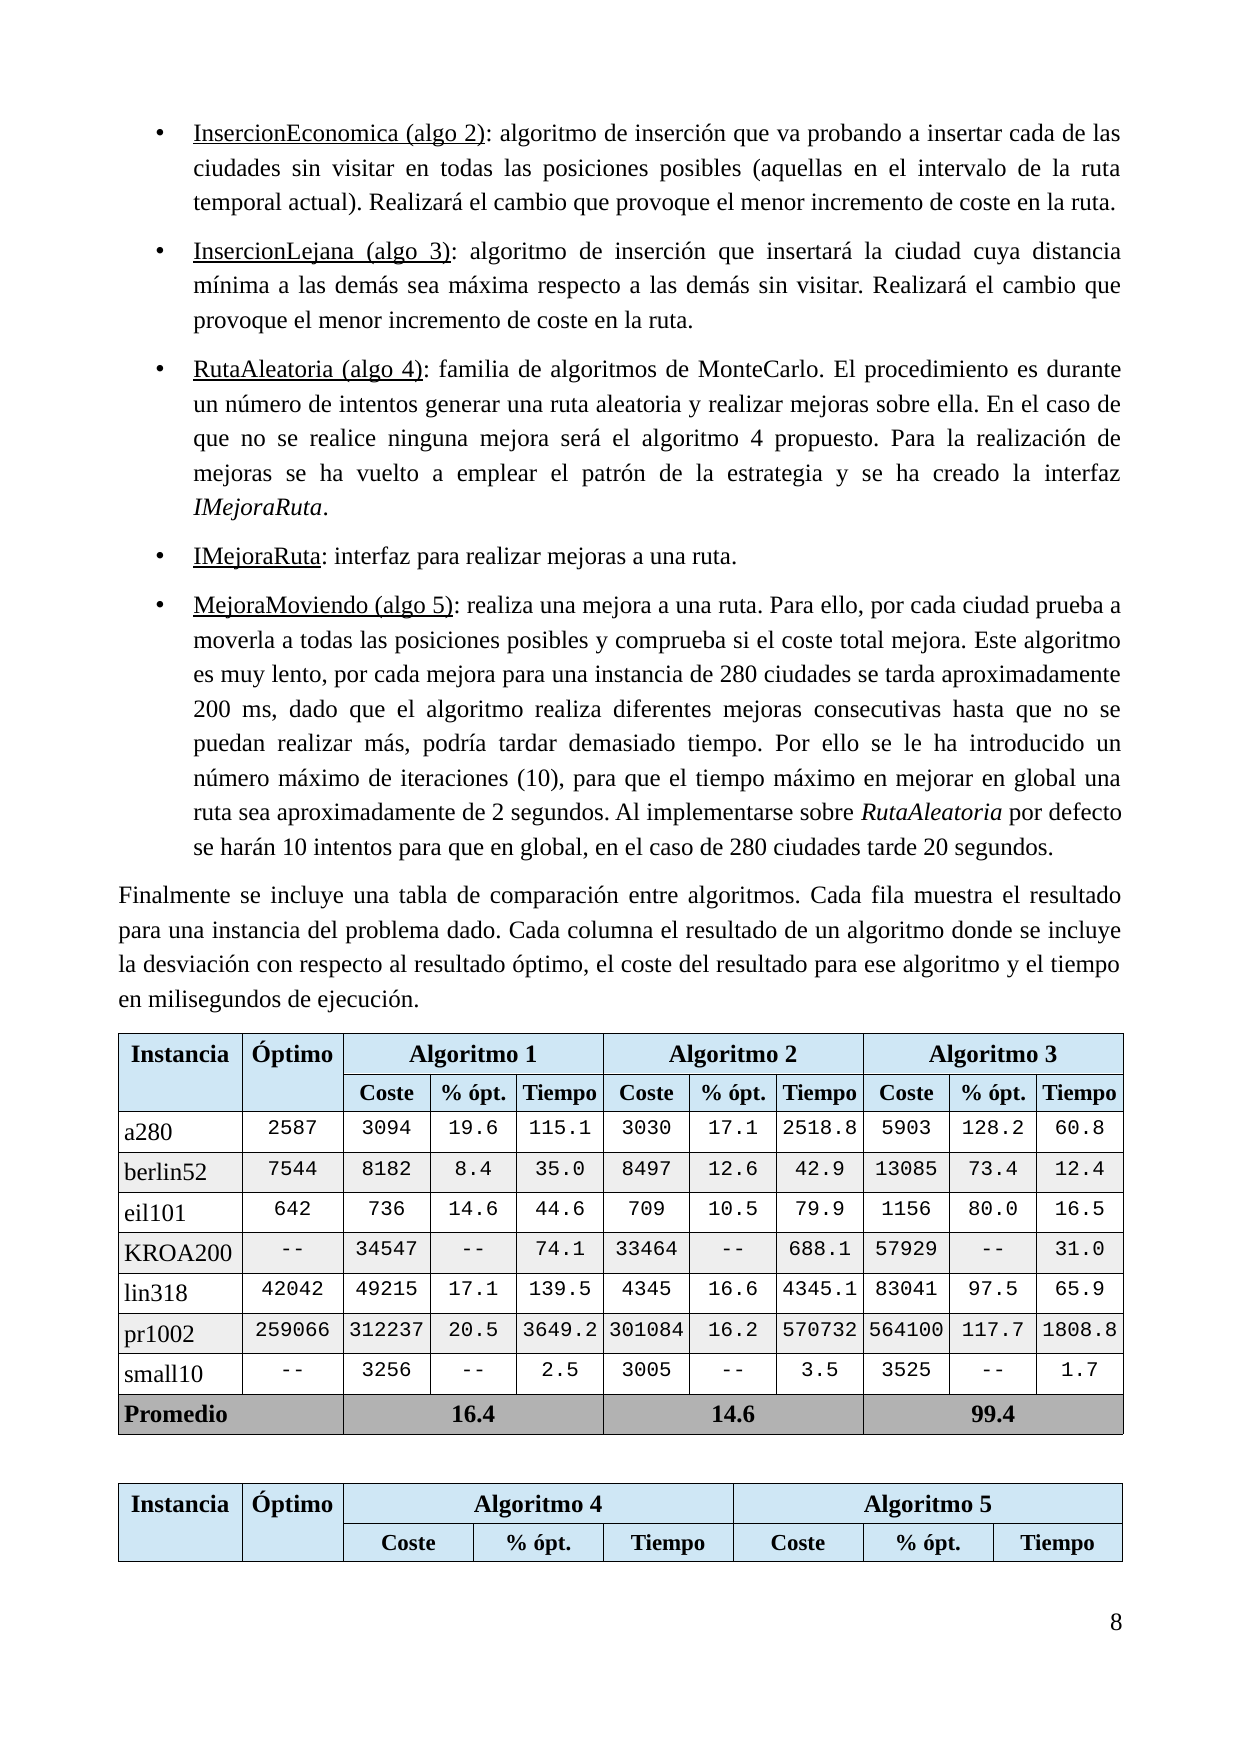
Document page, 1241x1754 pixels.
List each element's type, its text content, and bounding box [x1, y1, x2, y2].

table_cell eil101 [119, 1193, 242, 1232]
table_cell 17.1 [690, 1112, 776, 1152]
table_cell 709 [604, 1193, 689, 1232]
table_header Algoritmo 2 [604, 1034, 863, 1073]
table_header Algoritmo 4 [344, 1484, 733, 1523]
table_cell % ópt. [950, 1075, 1036, 1111]
list MejoraMoviendo (algo 5): realiza una mejora a una ruta. Para ello, por cada ciudad prueba a moverla a todas las posiciones posibles y comprueba si el coste total mejora. Este algoritmo es muy lento, por cada mejora para una instancia de 280 ciudades se tarda aproximadamente 200 ms, dado que el algoritmo realiza diferentes mejoras consecutivas hasta que no se puedan realizar más, podría tardar demasiado tiempo. Por ello se le ha introducido un número máximo de iteraciones (10), para que el tiempo máximo en mejorar en global una ruta sea aproximadamente de 2 segundos. Al implementarse sobre RutaAleatoria por defecto se harán 10 intentos para que en global, en el caso de 280 ciudades tarde 20 segundos. [156, 590, 1122, 860]
table_cell 688.1 [777, 1233, 863, 1273]
table_cell -- [690, 1233, 776, 1273]
table_cell 74.1 [517, 1233, 603, 1273]
table_cell 8182 [344, 1153, 430, 1192]
table_cell 35.0 [517, 1153, 603, 1192]
table_cell Promedio [119, 1395, 343, 1434]
table_cell Coste [604, 1075, 689, 1111]
table_cell 49215 [344, 1274, 430, 1313]
table_cell 79.9 [777, 1193, 863, 1232]
table_cell 642 [243, 1193, 343, 1232]
table_cell 2587 [243, 1112, 343, 1152]
table_cell Coste [344, 1075, 430, 1111]
table_cell 12.4 [1037, 1153, 1123, 1192]
table_cell 42042 [243, 1274, 343, 1313]
table_cell % ópt. [690, 1075, 776, 1111]
table_cell -- [950, 1233, 1036, 1273]
table_cell lin318 [119, 1274, 242, 1313]
table_cell % ópt. [431, 1075, 516, 1111]
table_cell 65.9 [1037, 1274, 1123, 1313]
table_cell 19.6 [431, 1112, 516, 1152]
table_header Algoritmo 5 [734, 1484, 1122, 1523]
table_cell 14.6 [431, 1193, 516, 1232]
table_cell 736 [344, 1193, 430, 1232]
table_cell 34547 [344, 1233, 430, 1273]
table_cell 16.5 [1037, 1193, 1123, 1232]
table_cell 2.5 [517, 1354, 603, 1393]
table_cell 259066 [243, 1314, 343, 1353]
table_cell Tiempo [517, 1075, 603, 1111]
table_cell 564100 [864, 1314, 949, 1353]
table_cell 60.8 [1037, 1112, 1123, 1152]
table_cell Tiempo [604, 1524, 733, 1561]
table_cell % ópt. [864, 1524, 993, 1561]
table_cell KROA200 [119, 1233, 242, 1273]
table_cell 3525 [864, 1354, 949, 1393]
table_cell 8.4 [431, 1153, 516, 1192]
table_cell 42.9 [777, 1153, 863, 1192]
table_cell 301084 [604, 1314, 689, 1353]
table_header Instancia [119, 1034, 242, 1111]
table_cell 83041 [864, 1274, 949, 1313]
table_cell 3649.2 [517, 1314, 603, 1353]
table_cell 20.5 [431, 1314, 516, 1353]
table_cell -- [950, 1354, 1036, 1393]
table_cell berlin52 [119, 1153, 242, 1192]
table_cell 44.6 [517, 1193, 603, 1232]
table_cell Coste [734, 1524, 863, 1561]
table_cell 7544 [243, 1153, 343, 1192]
table_header Algoritmo 1 [344, 1034, 603, 1073]
table_cell 1156 [864, 1193, 949, 1232]
list InsercionEconomica (algo 2): algoritmo de inserción que va probando a insertar cada de las ciudades sin visitar en todas las posiciones posibles (aquellas en el intervalo de la ruta temporal actual). Realizará el cambio que provoque el menor incremento de coste en la ruta. [156, 118, 1122, 216]
table_cell 1808.8 [1037, 1314, 1123, 1353]
table_cell 97.5 [950, 1274, 1036, 1313]
table_cell 2518.8 [777, 1112, 863, 1152]
table_cell 16.2 [690, 1314, 776, 1353]
table_cell 12.6 [690, 1153, 776, 1192]
table_cell -- [243, 1233, 343, 1273]
table_cell 4345.1 [777, 1274, 863, 1313]
table_cell 139.5 [517, 1274, 603, 1313]
table_header Instancia [119, 1484, 242, 1561]
table_cell Coste [344, 1524, 473, 1561]
table_cell 10.5 [690, 1193, 776, 1232]
table_cell 31.0 [1037, 1233, 1123, 1273]
table_cell -- [243, 1354, 343, 1393]
table_cell 312237 [344, 1314, 430, 1353]
table_cell Tiempo [994, 1524, 1122, 1561]
table_cell 57929 [864, 1233, 949, 1273]
table_cell 73.4 [950, 1153, 1036, 1192]
table_cell Tiempo [1037, 1075, 1123, 1111]
table_cell 117.7 [950, 1314, 1036, 1353]
table_cell 5903 [864, 1112, 949, 1152]
table_cell 3030 [604, 1112, 689, 1152]
table_cell 80.0 [950, 1193, 1036, 1232]
table_header Algoritmo 3 [864, 1034, 1123, 1073]
table_cell 128.2 [950, 1112, 1036, 1152]
table_cell -- [690, 1354, 776, 1393]
list InsercionLejana (algo 3): algoritmo de inserción que insertará la ciudad cuya distancia mínima a las demás sea máxima respecto a las demás sin visitar. Realizará el cambio que provoque el menor incremento de coste en la ruta. [156, 236, 1122, 334]
table_cell a280 [119, 1112, 242, 1152]
table_cell % ópt. [474, 1524, 603, 1561]
table_cell -- [431, 1354, 516, 1393]
table_cell 3094 [344, 1112, 430, 1152]
table_cell Tiempo [777, 1075, 863, 1111]
table_cell 13085 [864, 1153, 949, 1192]
table_header Óptimo [243, 1484, 343, 1561]
table_cell 3256 [344, 1354, 430, 1393]
table_cell 16.6 [690, 1274, 776, 1313]
table_cell 115.1 [517, 1112, 603, 1152]
table_cell 99.4 [864, 1395, 1123, 1434]
table_cell 17.1 [431, 1274, 516, 1313]
table_cell 570732 [777, 1314, 863, 1353]
table_cell 8497 [604, 1153, 689, 1192]
table_header Óptimo [243, 1034, 343, 1111]
table_cell 4345 [604, 1274, 689, 1313]
table_cell -- [431, 1233, 516, 1273]
table_cell small10 [119, 1354, 242, 1393]
list IMejoraRuta: interfaz para realizar mejoras a una ruta. [156, 541, 1122, 570]
text Finalmente se incluye una tabla de comparación entre algoritmos. Cada fila muestra el resultado para una instancia del problema dado. Cada columna el resultado de un algoritmo donde se incluye la desviación con respecto al resultado óptimo, el coste del resultado para ese algoritmo y el tiempo en milisegundos de ejecución. [118, 881, 1122, 1013]
table_cell 14.6 [604, 1395, 863, 1434]
table_cell 3005 [604, 1354, 689, 1393]
table_cell 1.7 [1037, 1354, 1123, 1393]
table_cell pr1002 [119, 1314, 242, 1353]
list RutaAleatoria (algo 4): familia de algoritmos de MonteCarlo. El procedimiento es durante un número de intentos generar una ruta aleatoria y realizar mejoras sobre ella. En el caso de que no se realice ninguna mejora será el algoritmo 4 propuesto. Para la realización de mejoras se ha vuelto a emplear el patrón de la estrategia y se ha creado la interfaz IMejoraRuta. [156, 354, 1122, 521]
table_cell 16.4 [344, 1395, 603, 1434]
table_cell 3.5 [777, 1354, 863, 1393]
table_cell Coste [864, 1075, 949, 1111]
table_cell 33464 [604, 1233, 689, 1273]
